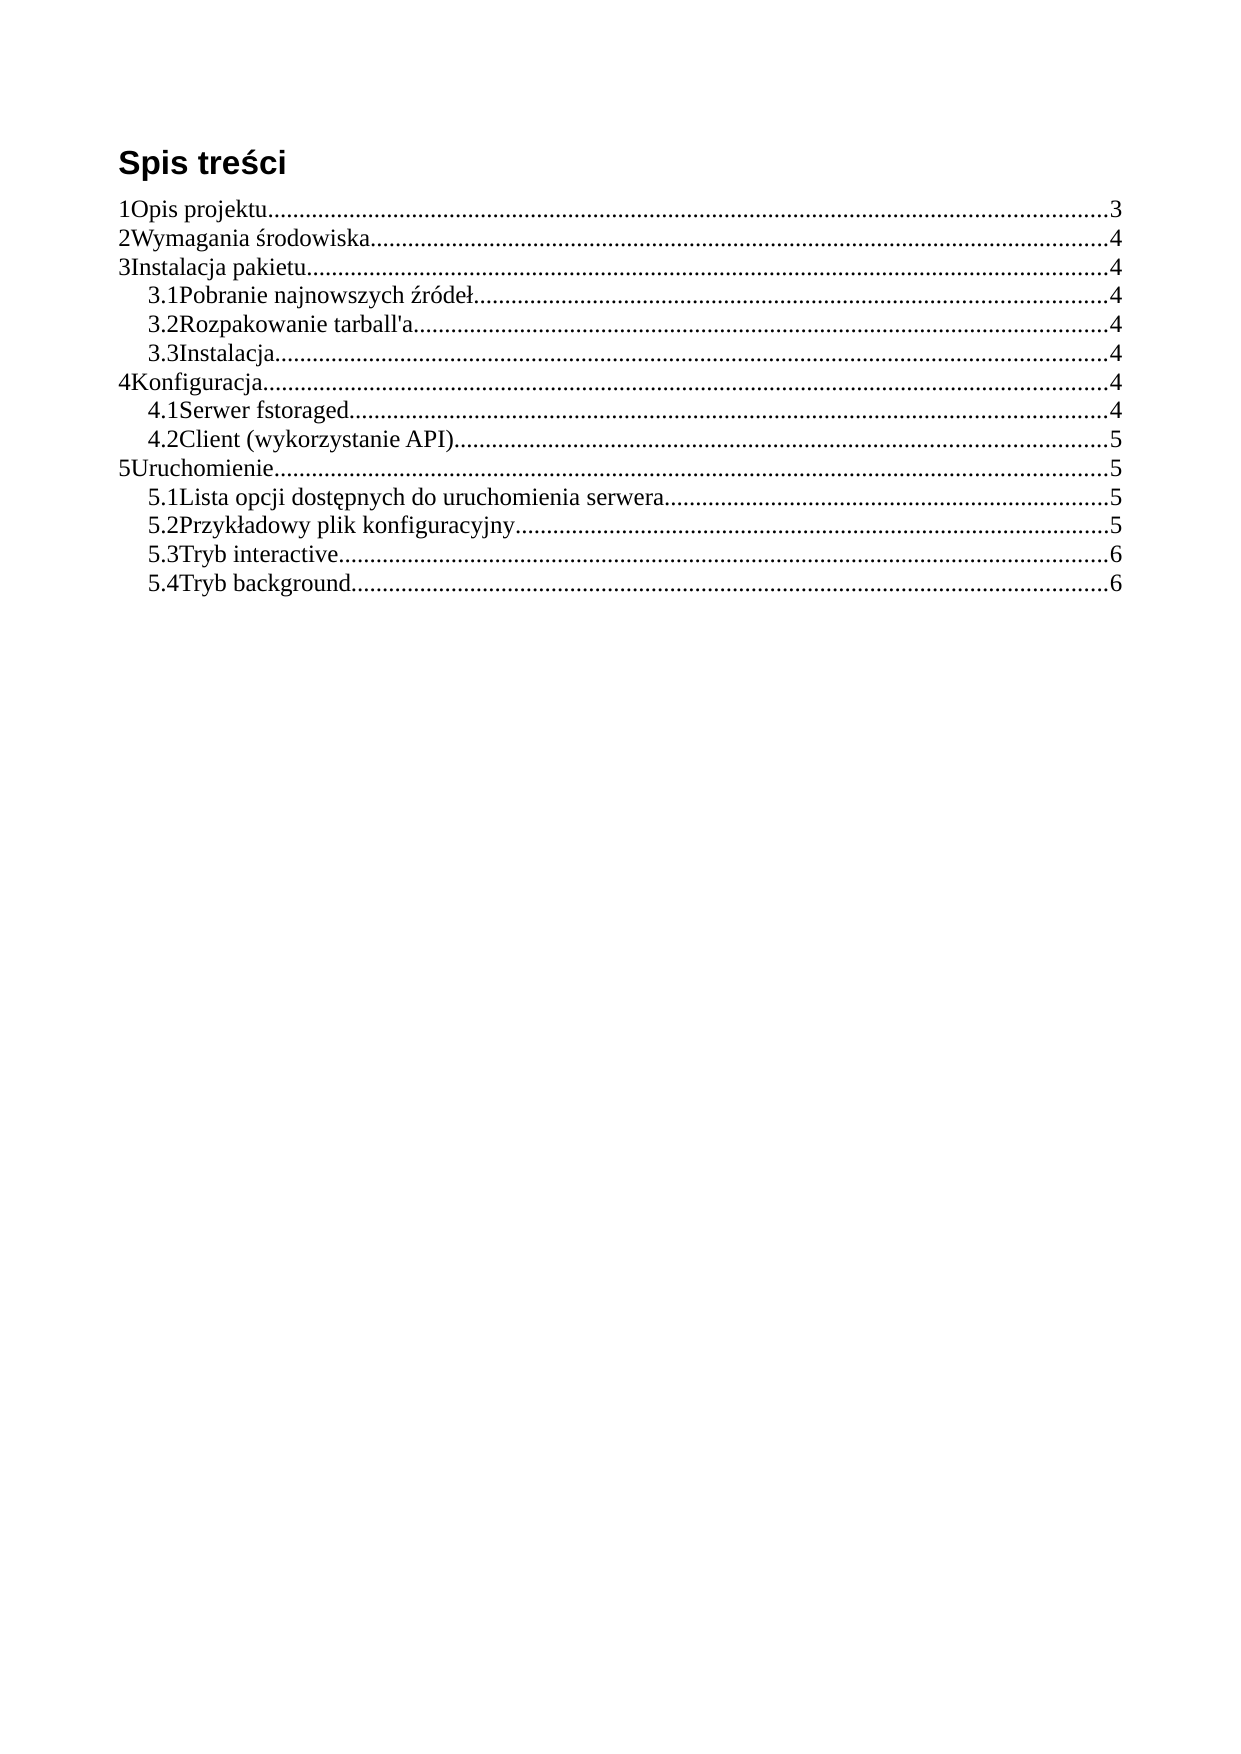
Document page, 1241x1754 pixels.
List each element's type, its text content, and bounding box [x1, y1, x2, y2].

text 5Uruchomienie 5 [118, 453, 1122, 482]
text 5.1Lista opcji dostępnych do uruchomienia serwera. 5 [148, 482, 1122, 510]
text 5.3Tryb interactive 6 [148, 539, 1122, 568]
text 3.3Instalacja 4 [148, 338, 1122, 367]
text 3Instalacja pakietu 4 [118, 252, 1122, 280]
text 1Opis projektu 3 [118, 194, 1122, 223]
subtitle Spis treści [118, 143, 1122, 182]
text 3.1Pobranie najnowszych źródeł 4 [148, 280, 1122, 309]
text 5.4Tryb background 6 [148, 568, 1122, 597]
text 4Konfiguracja 4 [118, 367, 1122, 395]
text 4.1Serwer fstoraged 4 [148, 395, 1122, 424]
text 3.2Rozpakowanie tarball'a 4 [148, 309, 1122, 338]
text 5.2Przykładowy plik konfiguracyjny 5 [148, 510, 1122, 539]
text 2Wymagania środowiska 4 [118, 223, 1122, 252]
text 4.2Client (wykorzystanie API) 5 [148, 424, 1122, 453]
